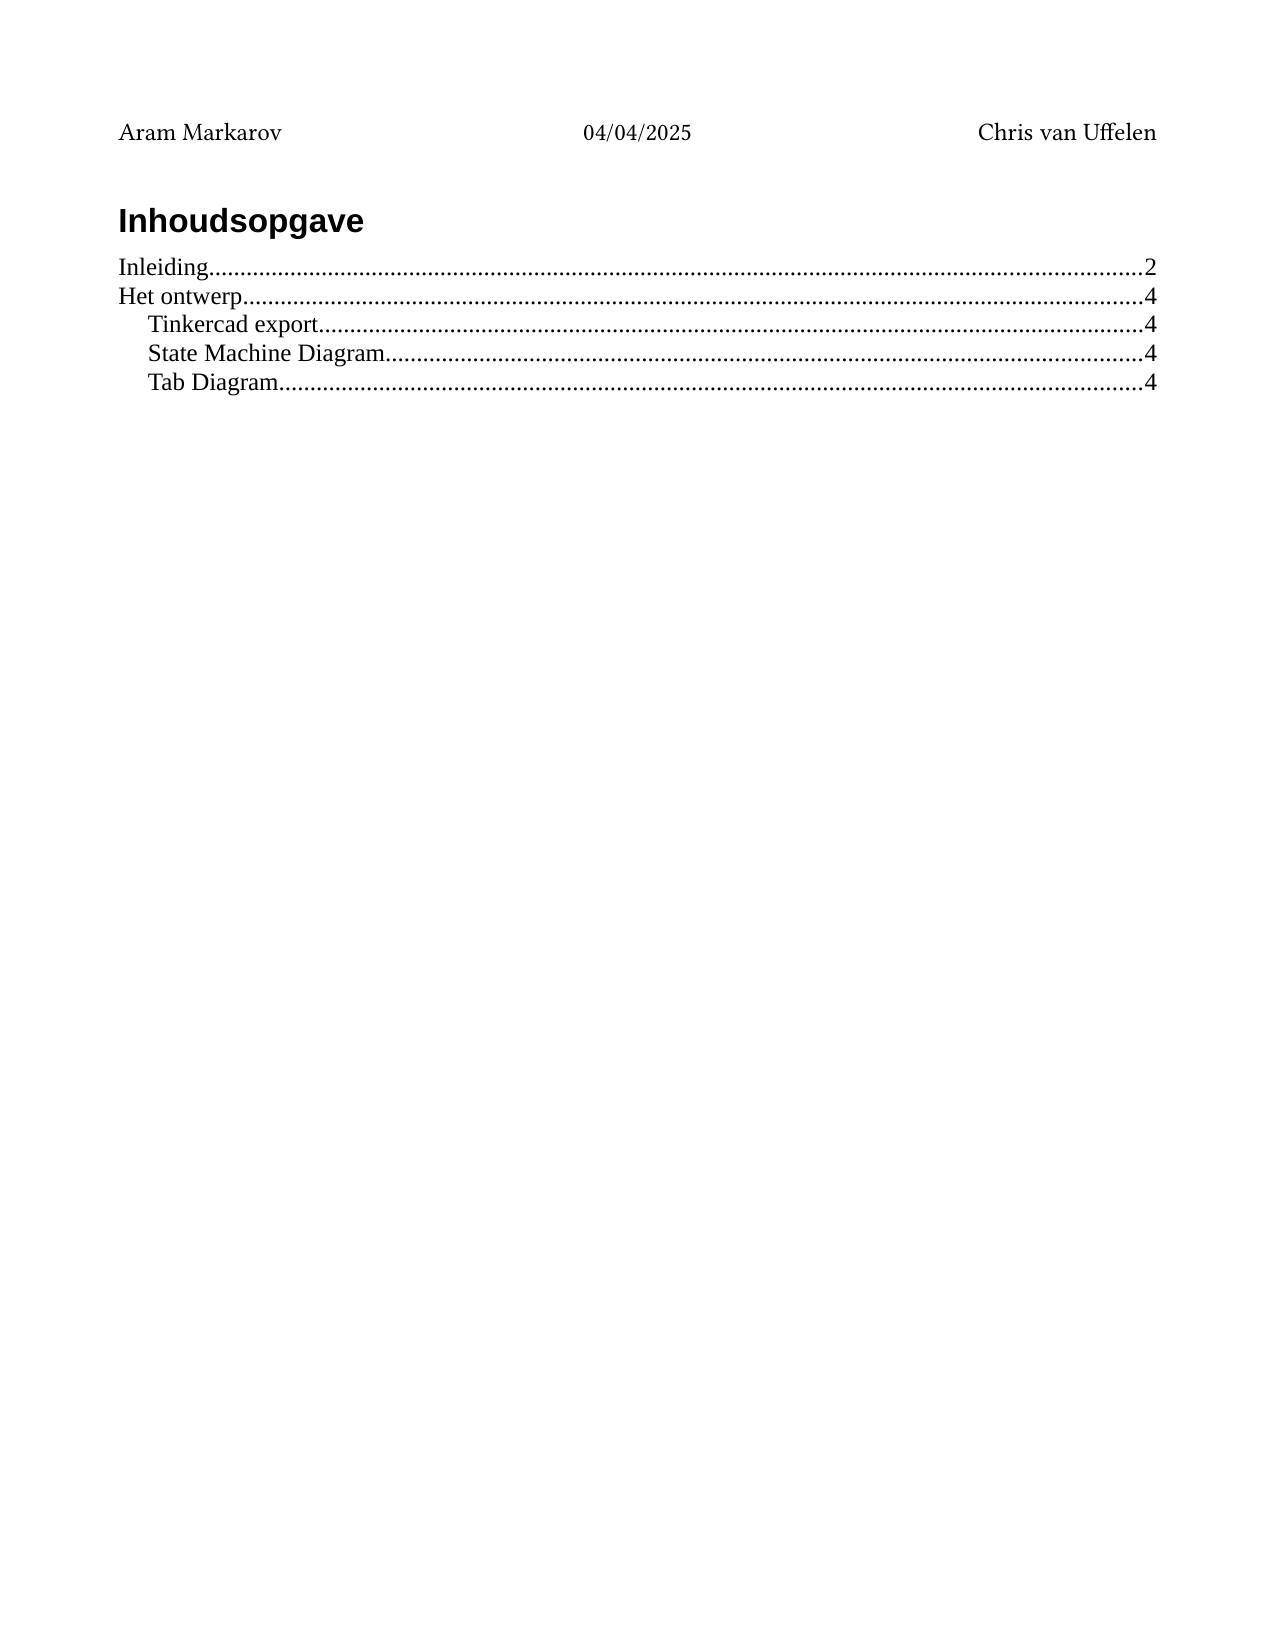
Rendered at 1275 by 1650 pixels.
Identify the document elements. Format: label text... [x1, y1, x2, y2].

text Tab Diagram 4 [148, 367, 1157, 396]
text Het ontwerp 4 [118, 281, 1157, 309]
text Tinkercad export 4 [148, 309, 1157, 338]
subtitle Inhoudsopgave [118, 201, 1157, 239]
text State Machine Diagram 4 [148, 338, 1157, 367]
text Inleiding 2 [118, 252, 1157, 281]
